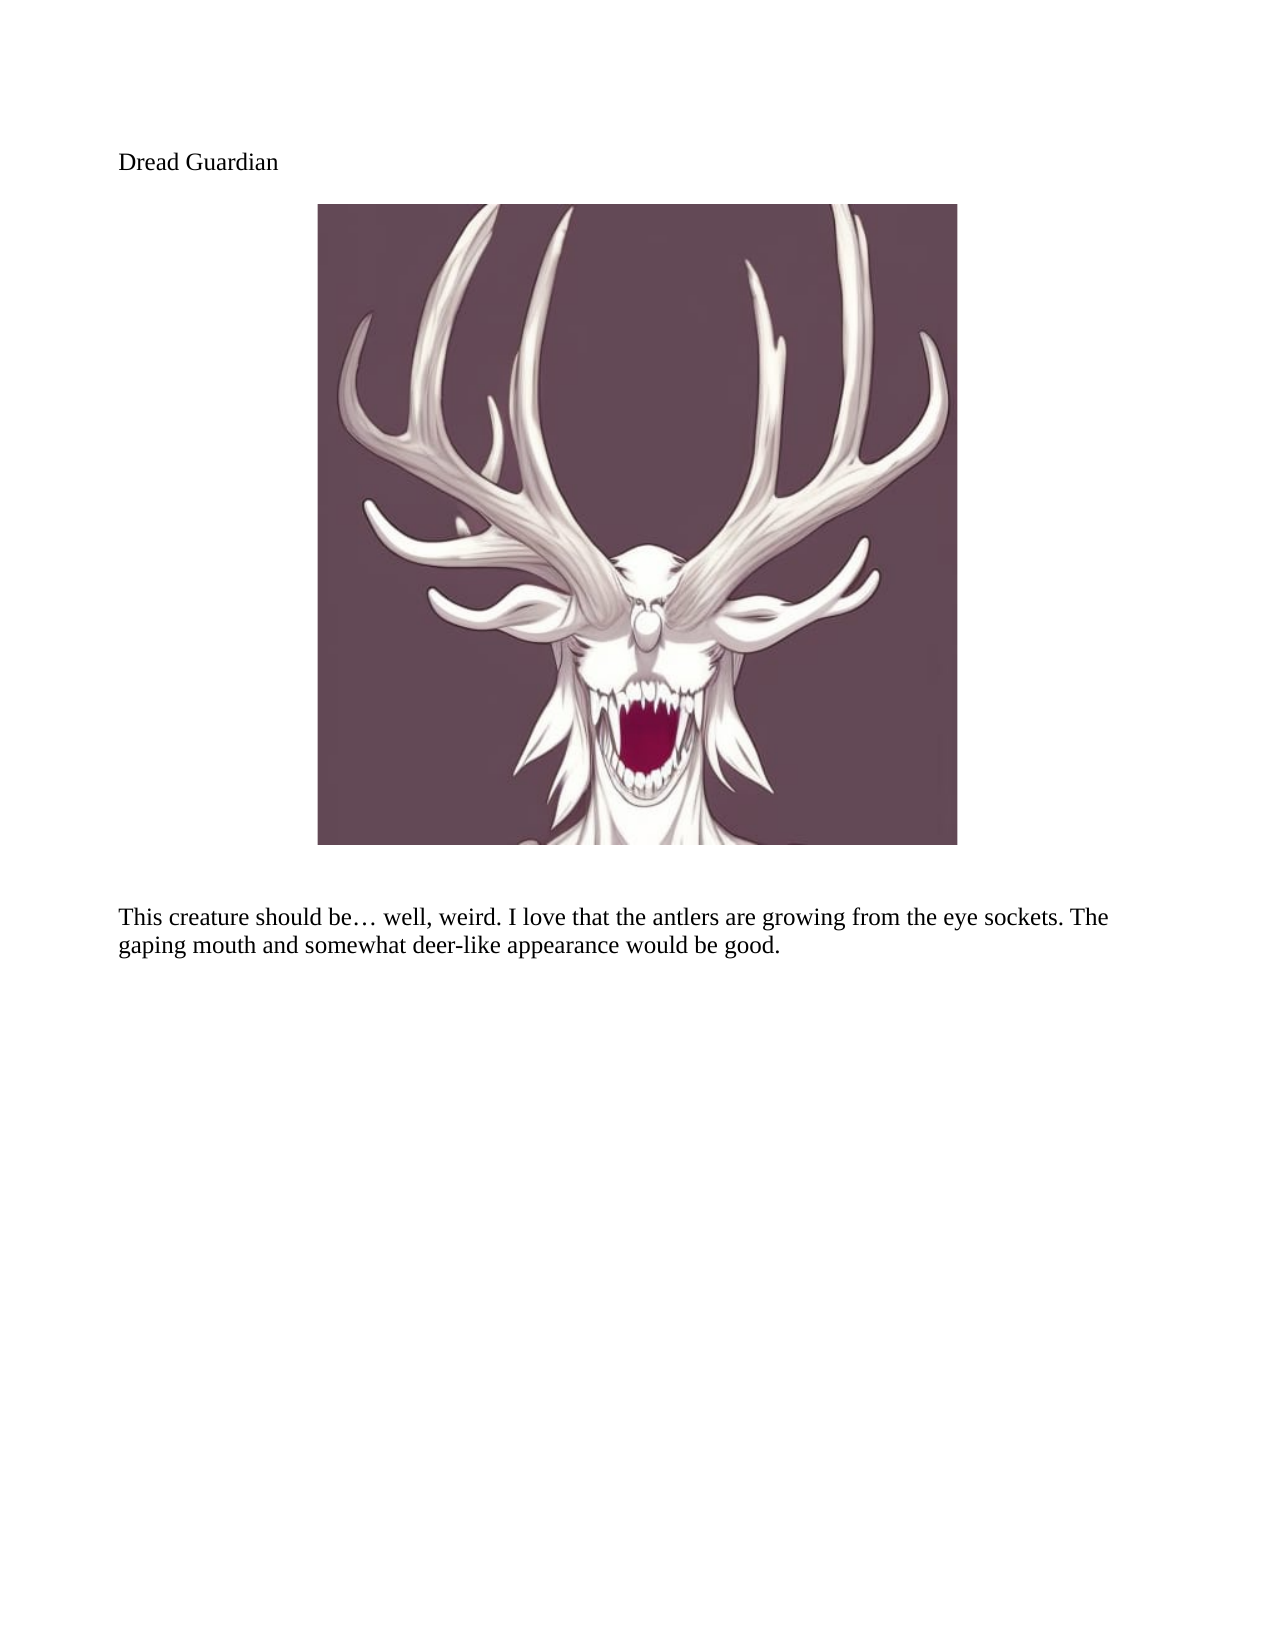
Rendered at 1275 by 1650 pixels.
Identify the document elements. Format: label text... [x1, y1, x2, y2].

picture [317, 204, 958, 845]
text This creature should be… well, weird. I love that the antlers are growing from the eye sockets. The gaping mouth and somewhat deer-like appearance would be good. [118, 902, 1157, 959]
text Dread Guardian [118, 147, 1157, 176]
